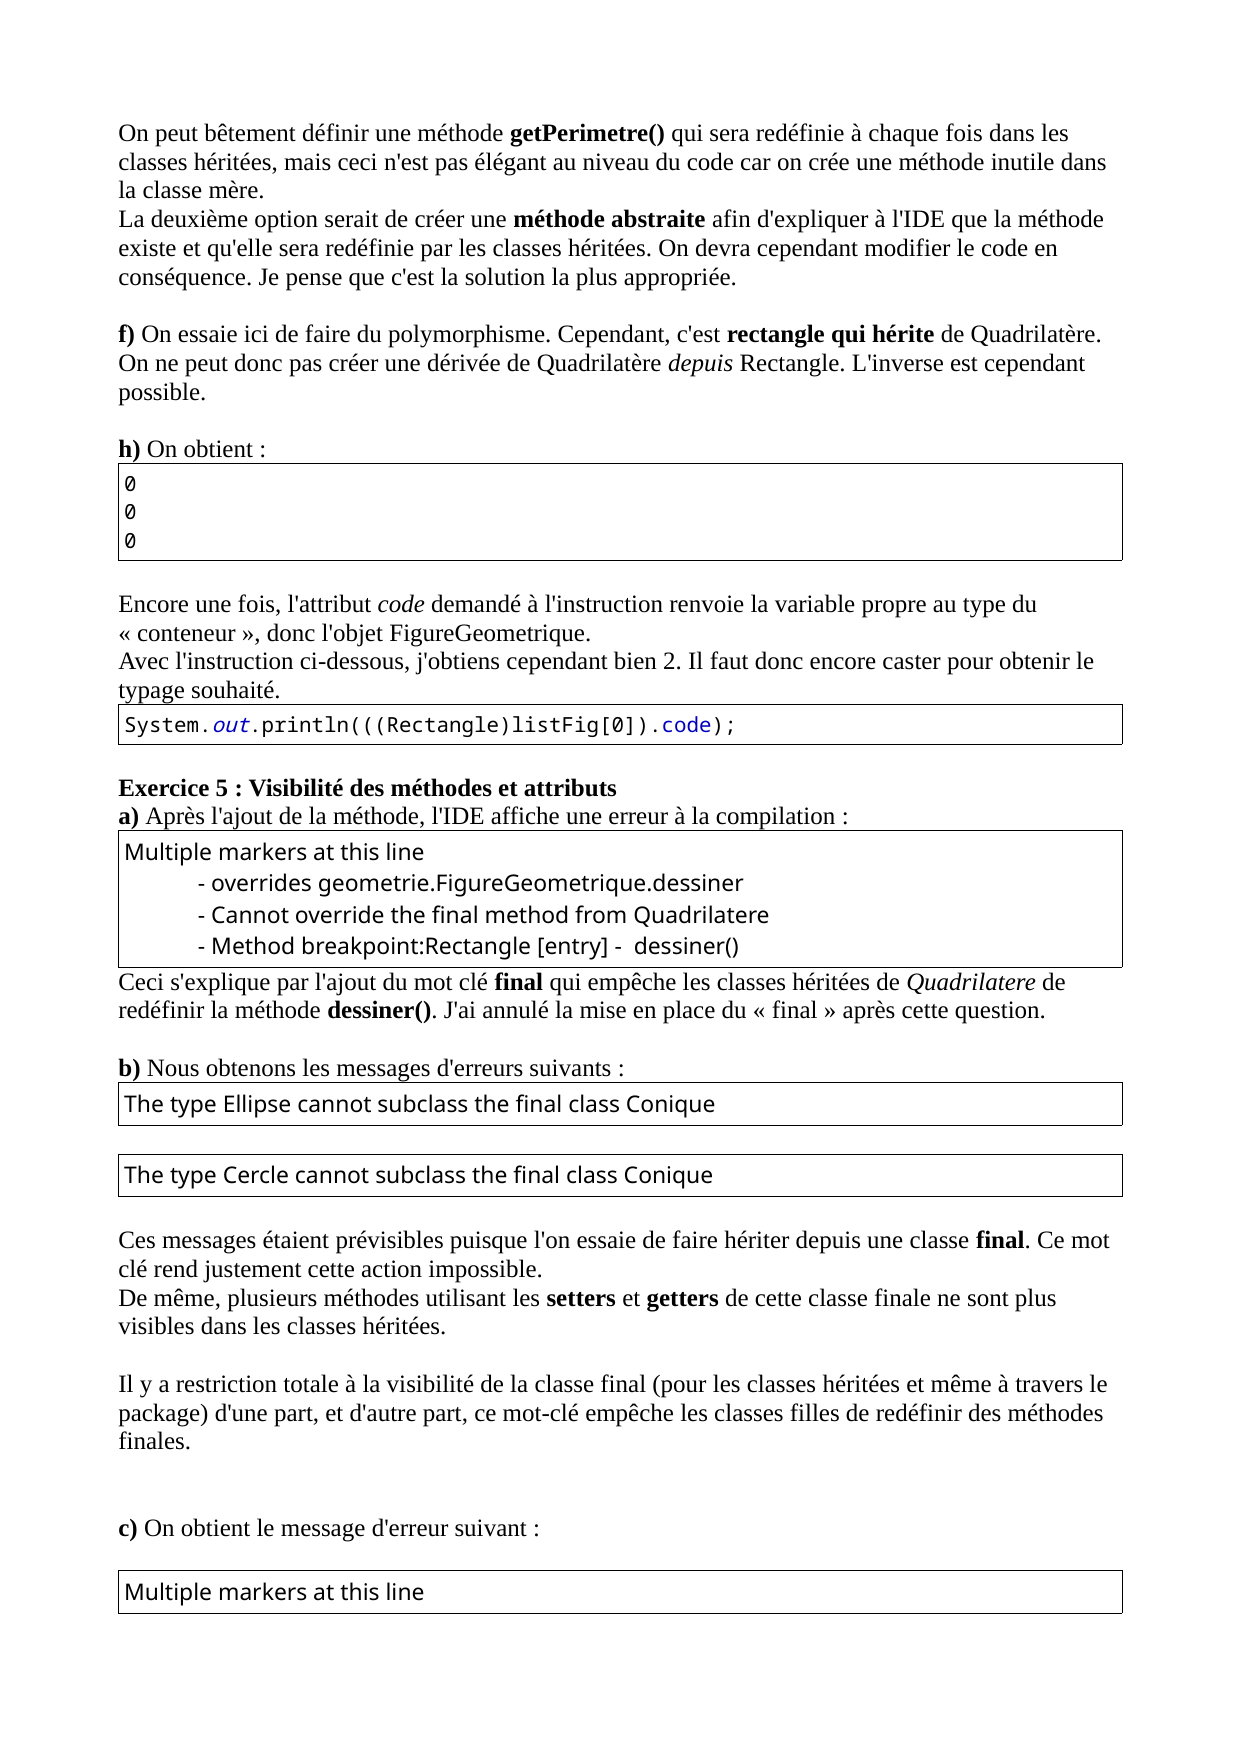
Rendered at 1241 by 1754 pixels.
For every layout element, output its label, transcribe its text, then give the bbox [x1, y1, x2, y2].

text f) On essaie ici de faire du polymorphisme. Cependant, c'est rectangle qui hérite de Quadrilatère. On ne peut donc pas créer une dérivée de Quadrilatère depuis Rectangle. L'inverse est cependant possible. [118, 319, 1122, 406]
text a) Après l'ajout de la méthode, l'IDE affiche une erreur à la compilation : [118, 801, 1122, 830]
table_header Multiple markers at this line - overrides geometrie.FigureGeometrique.dessiner - Cannot override the final method from Quadrilatere - Method breakpoint:Rectangle [entry] - dessiner() [119, 831, 1122, 967]
text c) On obtient le message d'erreur suivant : [118, 1513, 1122, 1570]
text Exercice 5 : Visibilité des méthodes et attributs [118, 773, 1122, 801]
text b) Nous obtenons les messages d'erreurs suivants : [118, 1053, 1122, 1082]
text h) On obtient : [118, 434, 1122, 463]
text Encore une fois, l'attribut code demandé à l'instruction renvoie la variable propre au type du « conteneur », donc l'objet FigureGeometrique. [118, 589, 1122, 646]
table_header 0 0 0 [119, 464, 1122, 560]
table_header System.out.println(((Rectangle)listFig[0]).code); [119, 705, 1122, 744]
text Ceci s'explique par l'ajout du mot clé final qui empêche les classes héritées de Quadrilatere de redéfinir la méthode dessiner(). J'ai annulé la mise en place du « final » après cette question. [118, 968, 1122, 1024]
text Il y a restriction totale à la visibilité de la classe final (pour les classes héritées et même à travers le package) d'une part, et d'autre part, ce mot-clé empêche les classes filles de redéfinir des méthodes finales. [118, 1369, 1122, 1455]
text On peut bêtement définir une méthode getPerimetre() qui sera redéfinie à chaque fois dans les classes héritées, mais ceci n'est pas élégant au niveau du code car on crée une méthode inutile dans la classe mère. [118, 118, 1122, 204]
text La deuxième option serait de créer une méthode abstraite afin d'expliquer à l'IDE que la méthode existe et qu'elle sera redéfinie par les classes héritées. On devra cependant modifier le code en conséquence. Je pense que c'est la solution la plus appropriée. [118, 204, 1122, 291]
text De même, plusieurs méthodes utilisant les setters et getters de cette classe finale ne sont plus visibles dans les classes héritées. [118, 1283, 1122, 1340]
table_header The type Ellipse cannot subclass the final class Conique [119, 1083, 1122, 1125]
text Avec l'instruction ci-dessous, j'obtiens cependant bien 2. Il faut donc encore caster pour obtenir le typage souhaité. [118, 646, 1122, 704]
table_header The type Cercle cannot subclass the final class Conique [119, 1155, 1122, 1196]
table_header Multiple markers at this line [119, 1571, 1122, 1613]
text Ces messages étaient prévisibles puisque l'on essaie de faire hériter depuis une classe final. Ce mot clé rend justement cette action impossible. [118, 1225, 1122, 1283]
